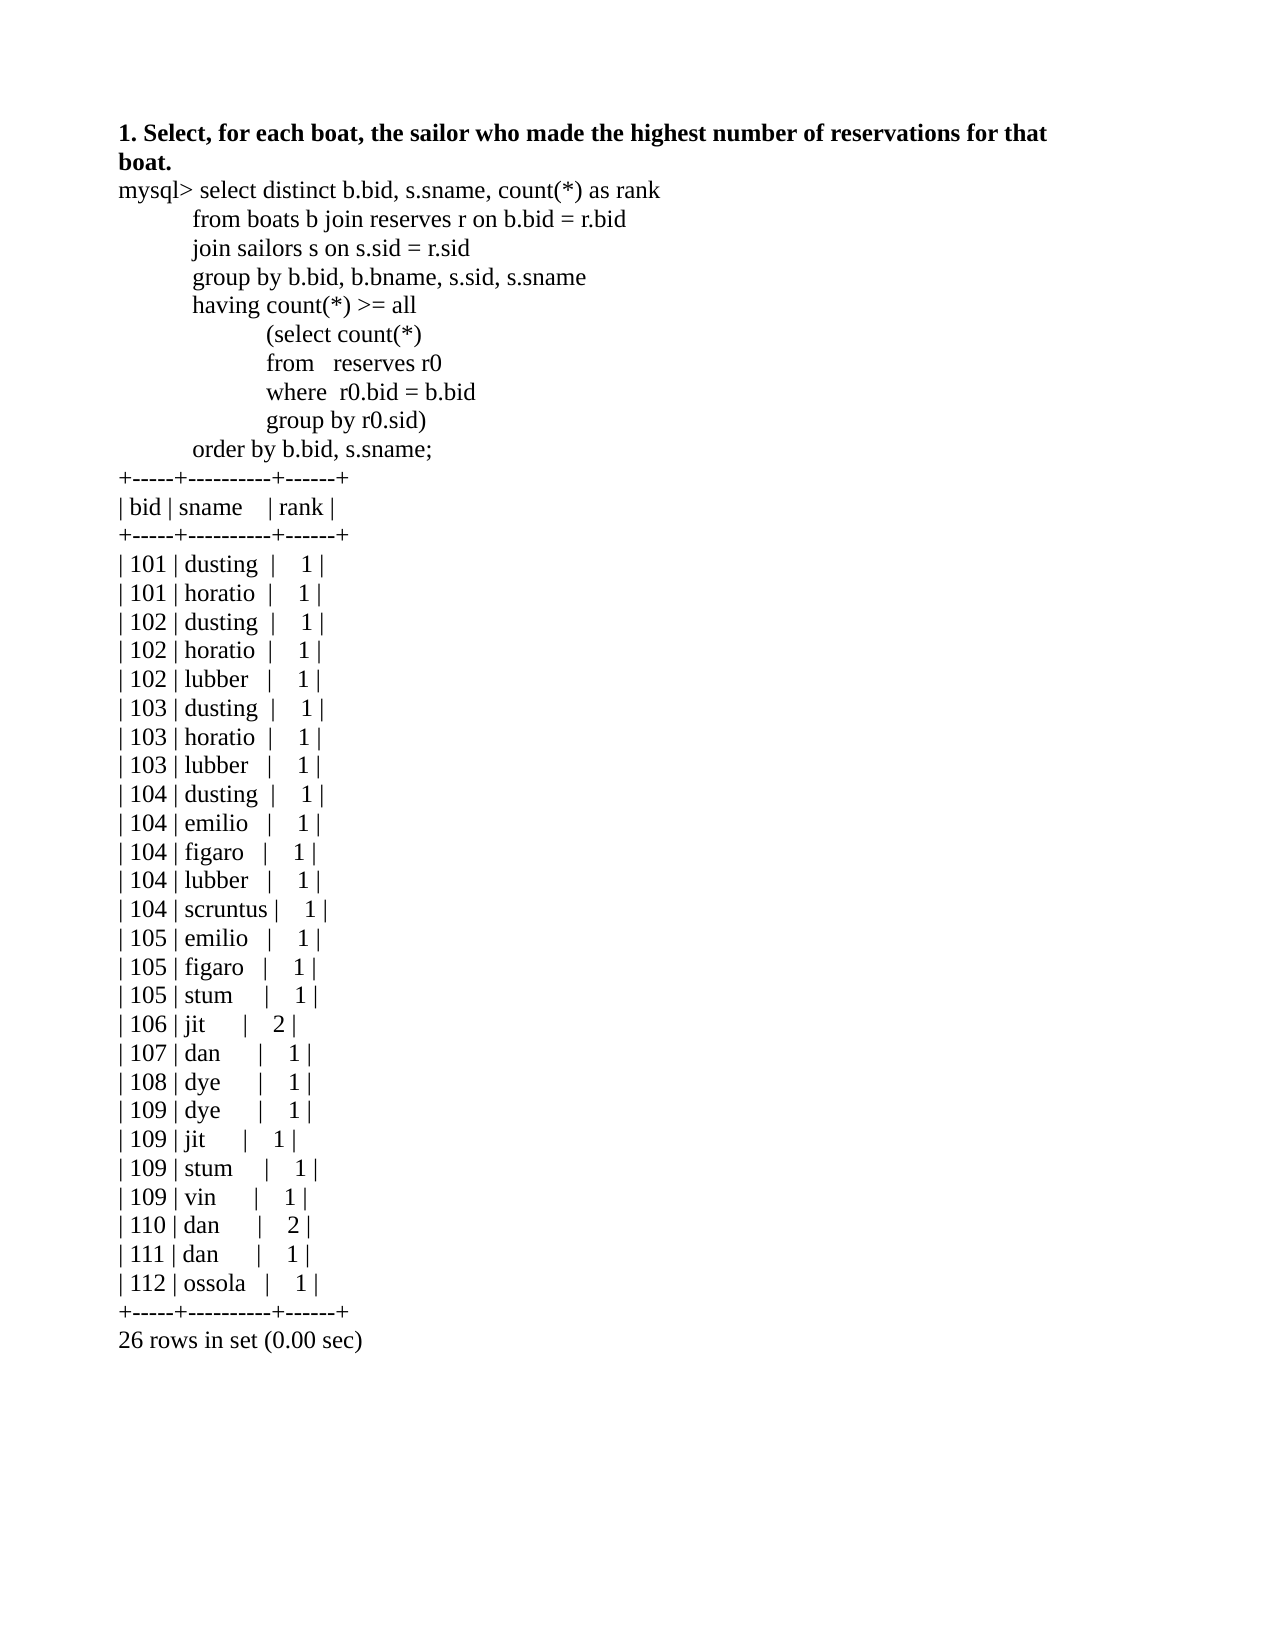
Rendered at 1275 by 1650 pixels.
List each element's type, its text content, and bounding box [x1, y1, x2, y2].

text boat. [118, 147, 1157, 176]
text | 101 | horatio | 1 | [118, 578, 1157, 607]
text | 104 | scruntus | 1 | [118, 894, 1157, 923]
text from boats b join reserves r on b.bid = r.bid [118, 204, 1157, 233]
text 26 rows in set (0.00 sec) [118, 1326, 1157, 1354]
text join sailors s on s.sid = r.sid [118, 233, 1157, 262]
text | 109 | dye | 1 | [118, 1096, 1157, 1124]
text | 103 | horatio | 1 | [118, 722, 1157, 751]
text group by r0.sid) [118, 406, 1157, 434]
text | 109 | vin | 1 | [118, 1182, 1157, 1211]
text | 105 | figaro | 1 | [118, 952, 1157, 981]
text | 110 | dan | 2 | [118, 1211, 1157, 1239]
text | 107 | dan | 1 | [118, 1038, 1157, 1067]
text +-----+----------+------+ [118, 1297, 1157, 1326]
text where r0.bid = b.bid [118, 377, 1157, 406]
text | 101 | dusting | 1 | [118, 549, 1157, 578]
text mysql> select distinct b.bid, s.sname, count(*) as rank [118, 176, 1157, 204]
text | 111 | dan | 1 | [118, 1239, 1157, 1268]
text | 104 | lubber | 1 | [118, 866, 1157, 894]
text | 109 | jit | 1 | [118, 1124, 1157, 1153]
text (select count(*) [118, 319, 1157, 348]
text 1. Select, for each boat, the sailor who made the highest number of reservations for that [118, 118, 1157, 147]
text | 102 | dusting | 1 | [118, 607, 1157, 636]
text order by b.bid, s.sname; [118, 434, 1157, 463]
text +-----+----------+------+ [118, 463, 1157, 492]
text | 105 | emilio | 1 | [118, 923, 1157, 952]
text | 102 | horatio | 1 | [118, 636, 1157, 664]
text | 106 | jit | 2 | [118, 1009, 1157, 1038]
text | 108 | dye | 1 | [118, 1067, 1157, 1096]
text | 112 | ossola | 1 | [118, 1268, 1157, 1297]
text group by b.bid, b.bname, s.sid, s.sname [118, 262, 1157, 291]
text | 103 | dusting | 1 | [118, 693, 1157, 722]
text | 103 | lubber | 1 | [118, 751, 1157, 779]
text from reserves r0 [118, 348, 1157, 377]
text | 109 | stum | 1 | [118, 1153, 1157, 1182]
text | bid | sname | rank | [118, 492, 1157, 521]
text having count(*) >= all [118, 291, 1157, 319]
text | 104 | dusting | 1 | [118, 779, 1157, 808]
text | 105 | stum | 1 | [118, 981, 1157, 1009]
text +-----+----------+------+ [118, 521, 1157, 549]
text | 102 | lubber | 1 | [118, 664, 1157, 693]
text | 104 | figaro | 1 | [118, 837, 1157, 866]
text | 104 | emilio | 1 | [118, 808, 1157, 837]
